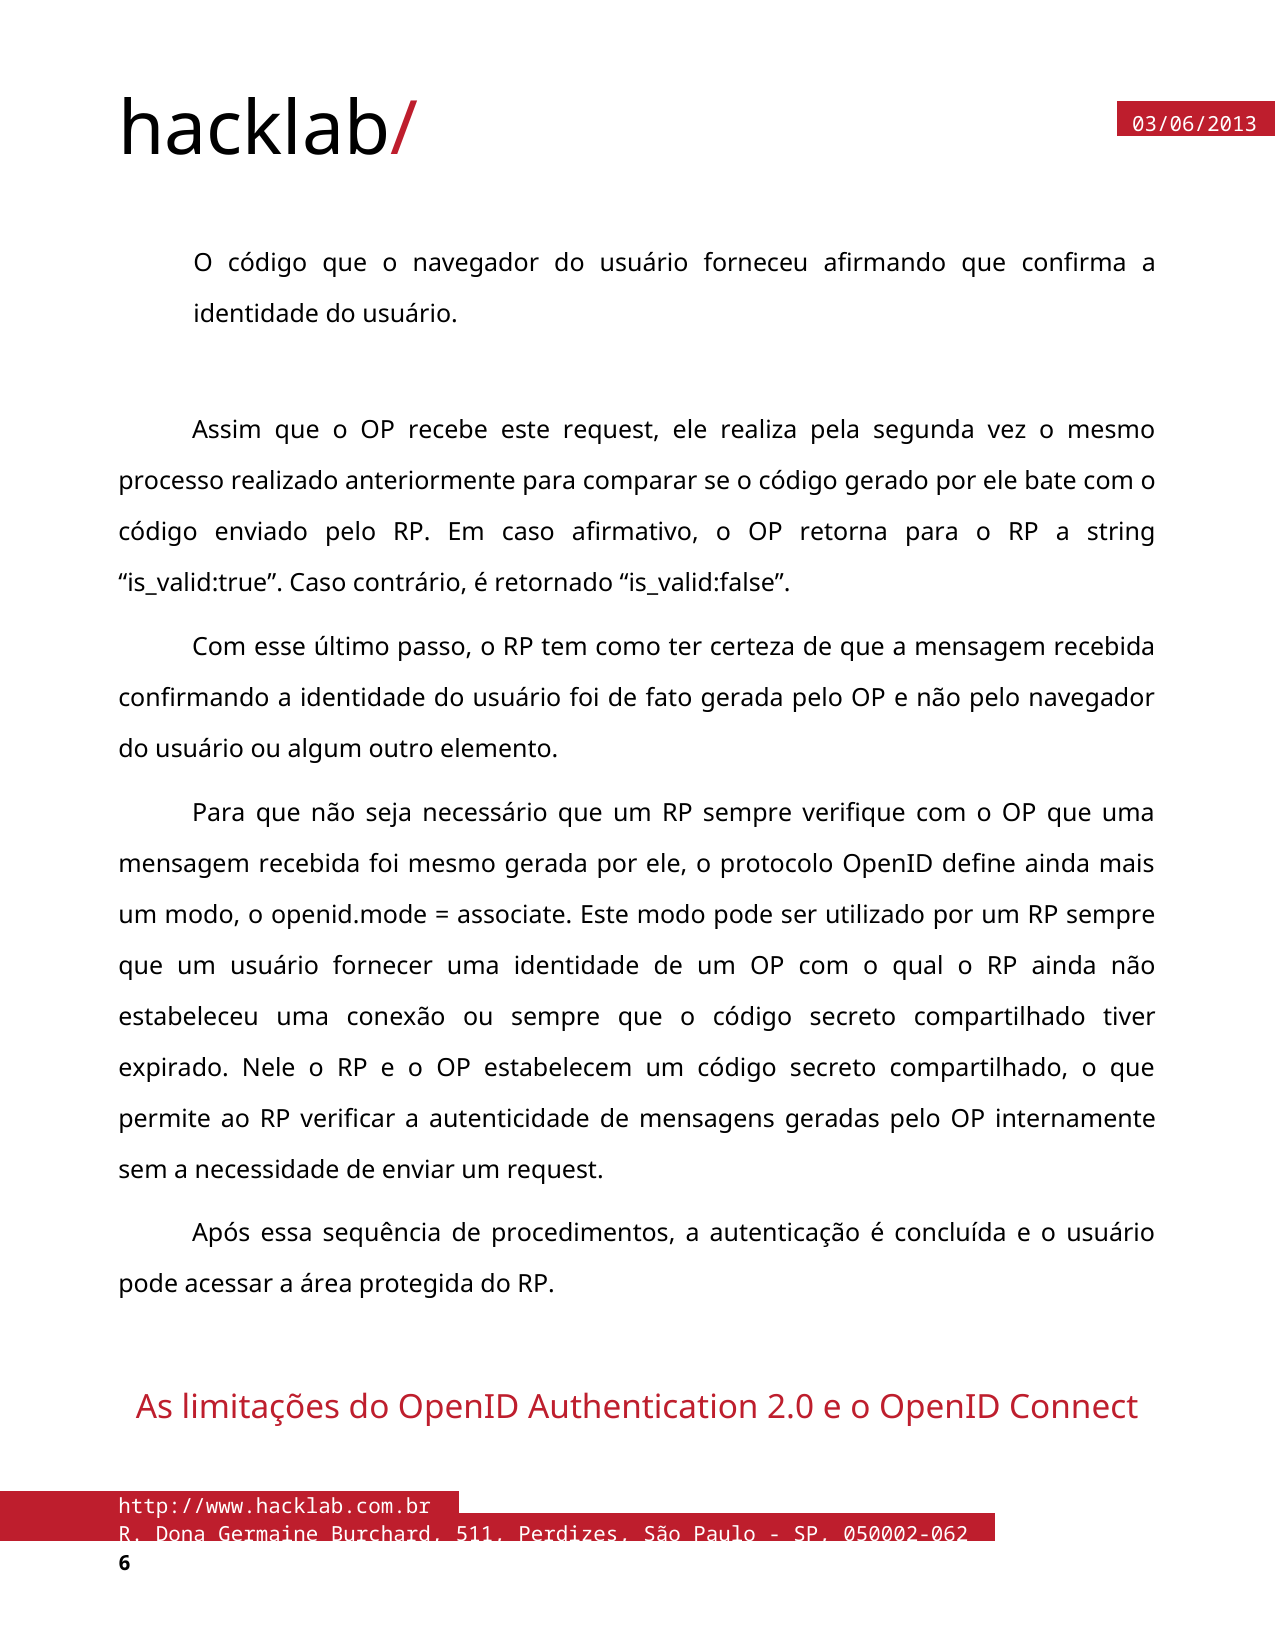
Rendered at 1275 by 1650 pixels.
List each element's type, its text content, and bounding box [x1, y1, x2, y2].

text Assim que o OP recebe este request, ele realiza pela segunda vez o mesmo processo realizado anteriormente para comparar se o código gerado por ele bate com o código enviado pelo RP. Em caso afirmativo, o OP retorna para o RP a string “is_valid:true”. Caso contrário, é retornado “is_valid:false”. [118, 412, 1157, 599]
text Com esse último passo, o RP tem como ter certeza de que a mensagem recebida confirmando a identidade do usuário foi de fato gerada pelo OP e não pelo navegador do usuário ou algum outro elemento. [118, 629, 1157, 765]
list O código que o navegador do usuário forneceu afirmando que confirma a identidade do usuário. [156, 244, 1157, 329]
text As limitações do OpenID Authentication 2.0 e o OpenID Connect [118, 1383, 1157, 1428]
text Após essa sequência de procedimentos, a autenticação é concluída e o usuário pode acessar a área protegida do RP. [118, 1215, 1157, 1300]
text Para que não seja necessário que um RP sempre verifique com o OP que uma mensagem recebida foi mesmo gerada por ele, o protocolo OpenID define ainda mais um modo, o openid.mode = associate. Este modo pode ser utilizado por um RP sempre que um usuário fornecer uma identidade de um OP com o qual o RP ainda não estabeleceu uma conexão ou sempre que o código secreto compartilhado tiver expirado. Nele o RP e o OP estabelecem um código secreto compartilhado, o que permite ao RP verificar a autenticidade de mensagens geradas pelo OP internamente sem a necessidade de enviar um request. [118, 794, 1157, 1186]
